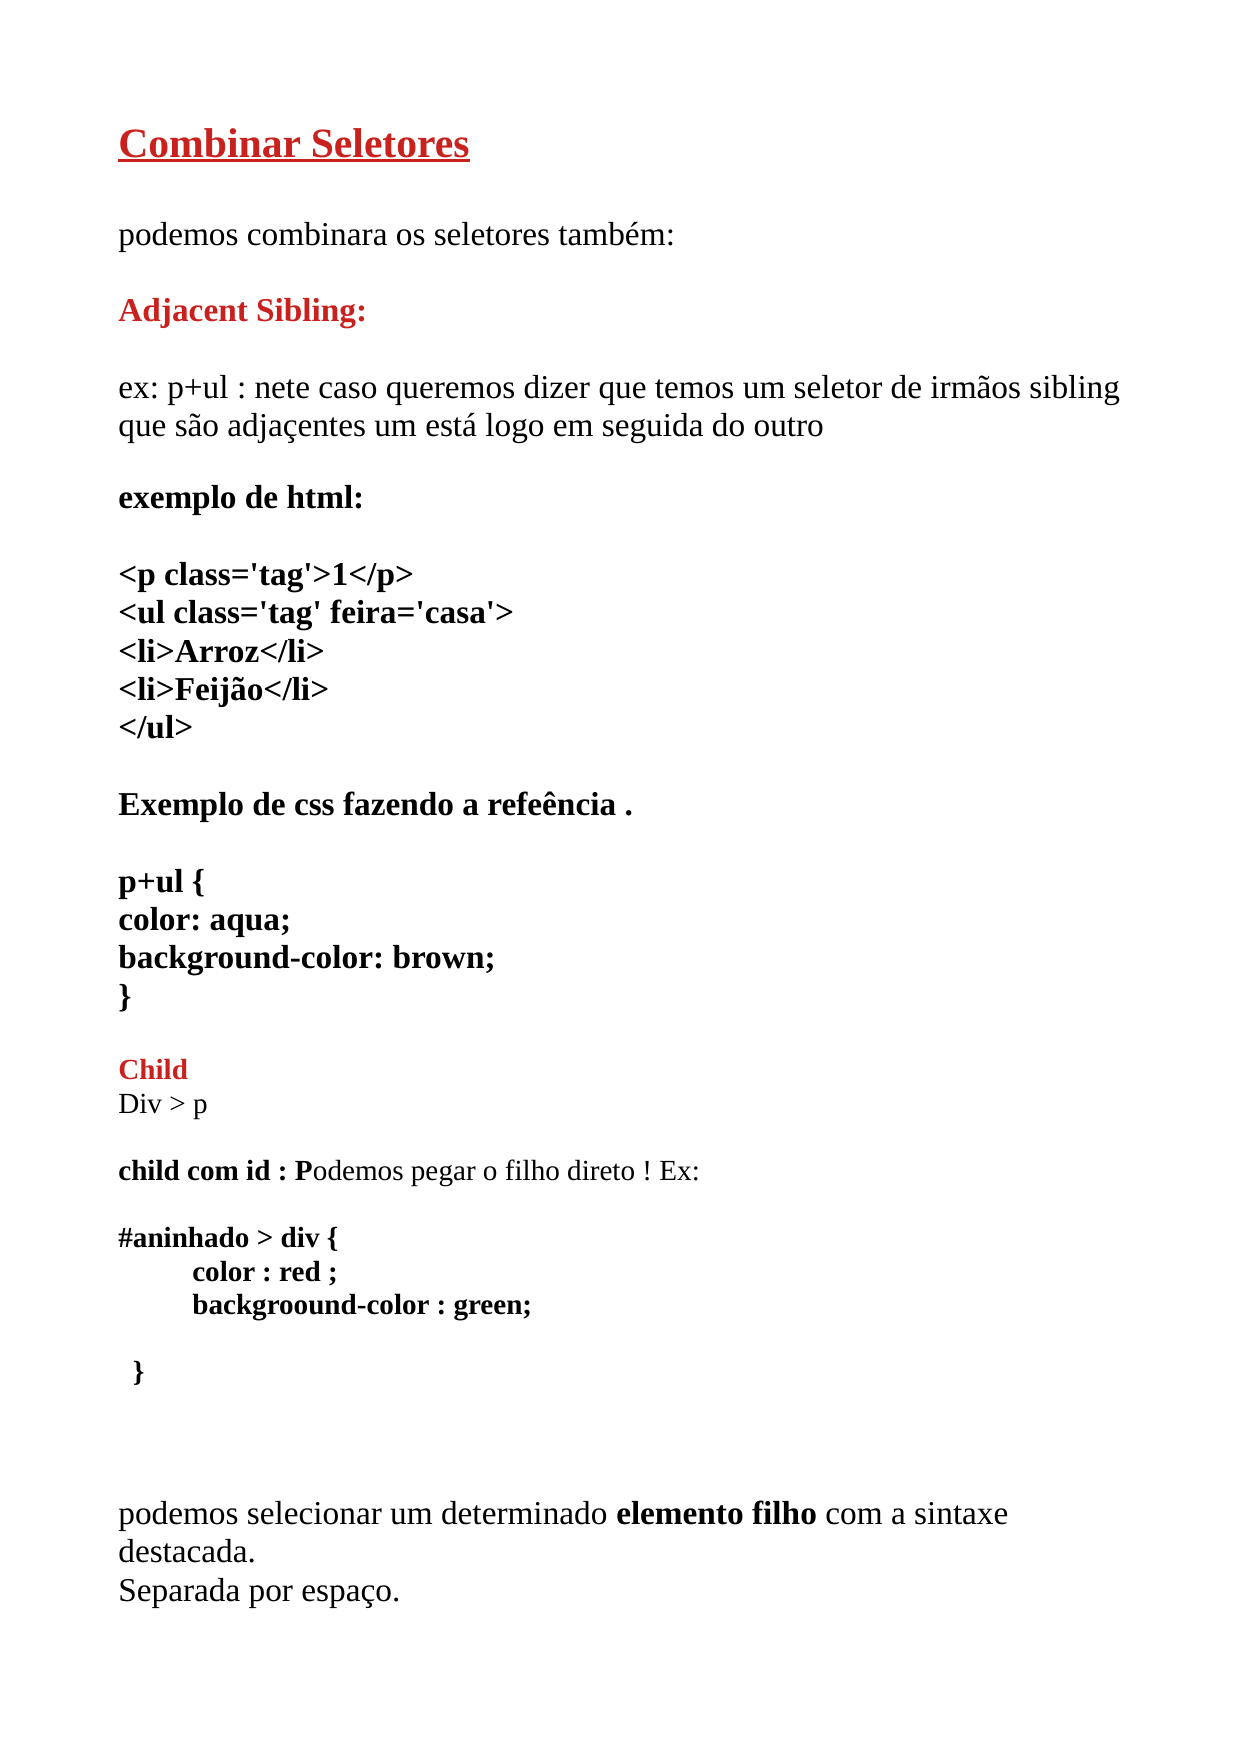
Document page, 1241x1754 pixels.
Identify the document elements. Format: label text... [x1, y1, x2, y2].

text </ul> [118, 707, 1122, 746]
text podemos combinara os seletores também: [118, 214, 1122, 252]
text <ul class='tag' feira='casa'> [118, 592, 1122, 631]
text exemplo de html: [118, 477, 1122, 516]
text child com id : Podemos pegar o filho direto ! Ex: [118, 1153, 1122, 1187]
text backgroound-color : green; [118, 1287, 1122, 1321]
text color : red ; [118, 1254, 1122, 1287]
text <li>Arroz</li> [118, 631, 1122, 669]
text Div > p [118, 1086, 1122, 1119]
text ex: p+ul : nete caso queremos dizer que temos um seletor de irmãos sibling que são adjaçentes um está logo em seguida do outro [118, 367, 1122, 444]
text } [118, 976, 1122, 1014]
text p+ul { [118, 861, 1122, 899]
text Combinar Seletores [118, 118, 1122, 166]
text Exemplo de css fazendo a refeência . [118, 784, 1122, 822]
text color: aqua; [118, 899, 1122, 937]
text Separada por espaço. [118, 1570, 1122, 1608]
text Adjacent Sibling: [118, 291, 1122, 329]
text podemos selecionar um determinado elemento filho com a sintaxe destacada. [118, 1493, 1122, 1570]
text <li>Feijão</li> [118, 669, 1122, 707]
text background-color: brown; [118, 937, 1122, 976]
text <p class='tag'>1</p> [118, 554, 1122, 592]
text } [118, 1354, 1122, 1388]
text Child [118, 1052, 1122, 1086]
text #aninhado > div { [118, 1220, 1122, 1254]
